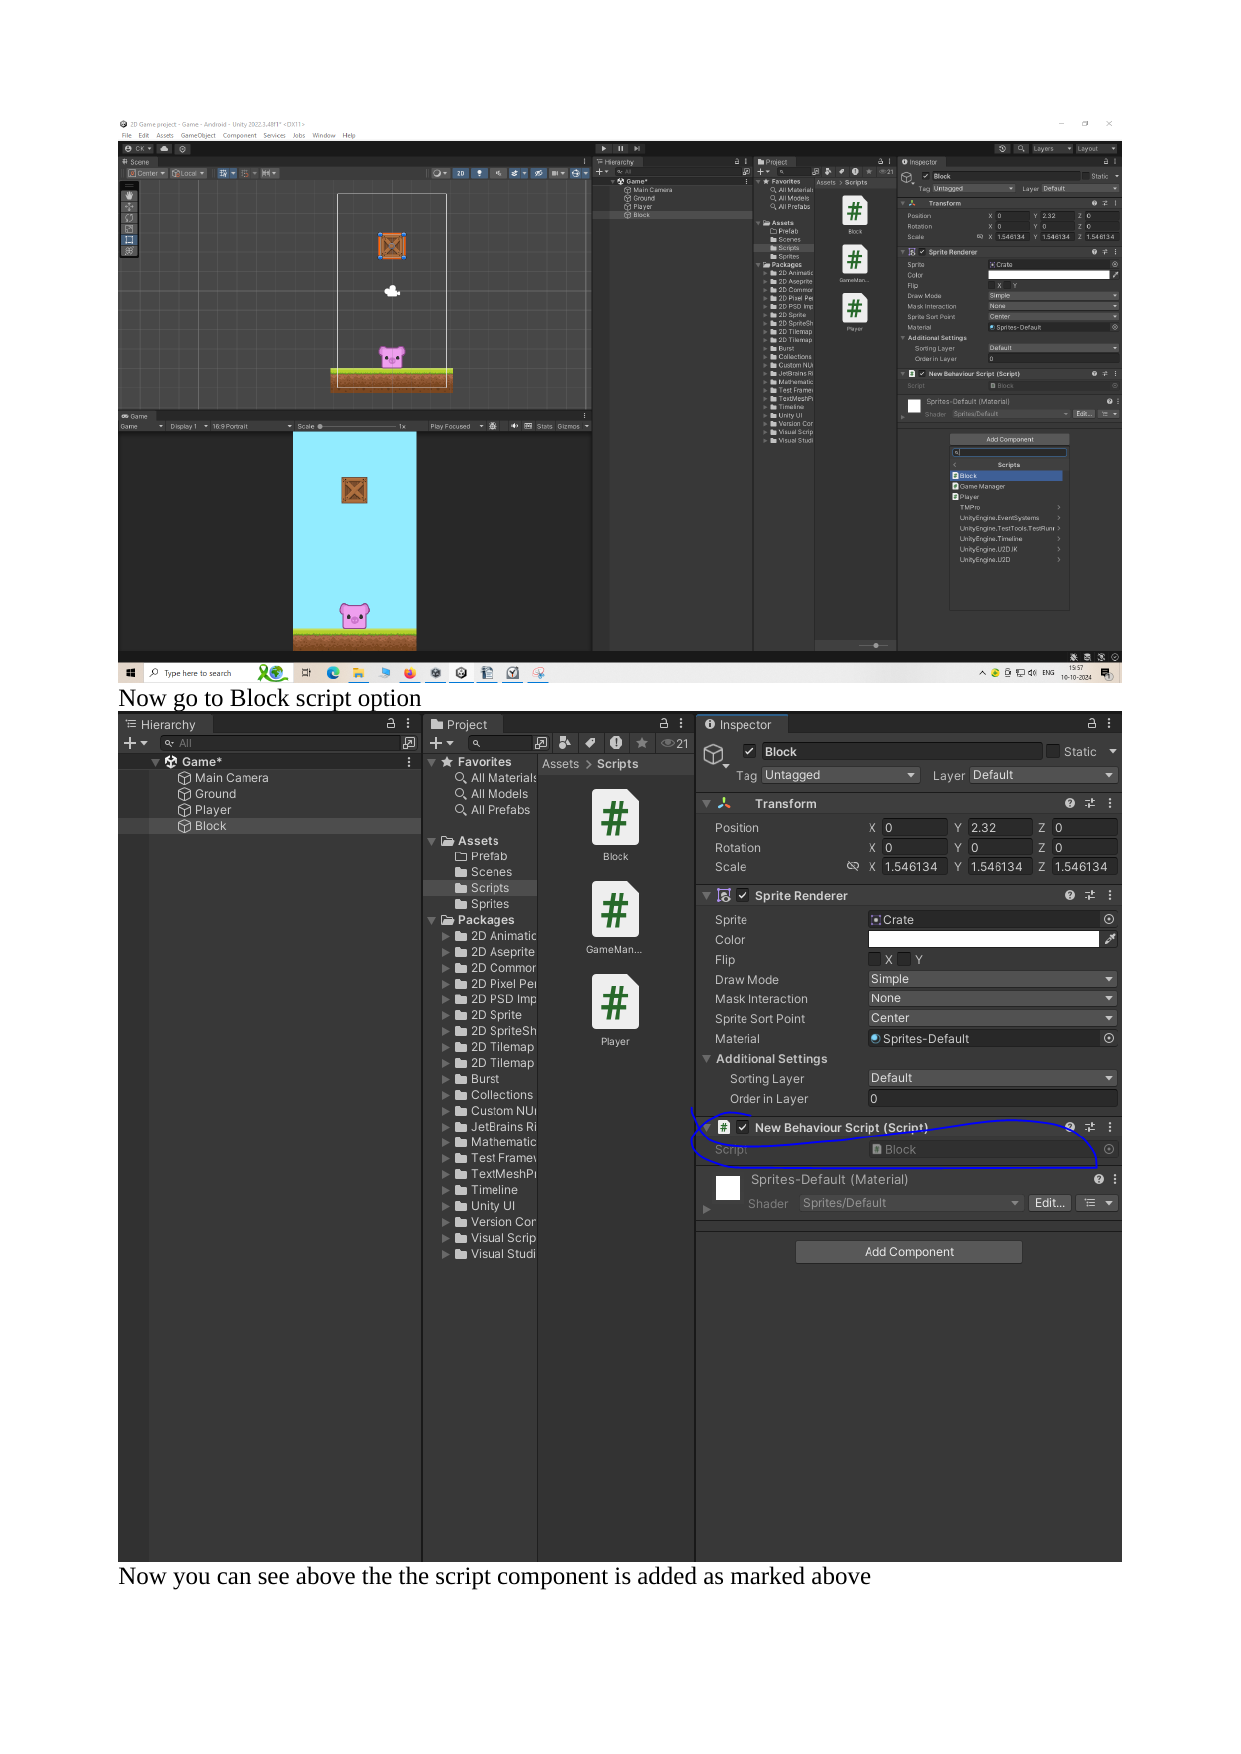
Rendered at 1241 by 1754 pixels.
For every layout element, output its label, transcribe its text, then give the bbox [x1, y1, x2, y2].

text Now go to Block script option [118, 683, 1122, 711]
text Now you can see above the the script component is added as marked above [118, 1562, 1122, 1590]
picture [118, 118, 1122, 683]
picture [118, 711, 1122, 1562]
